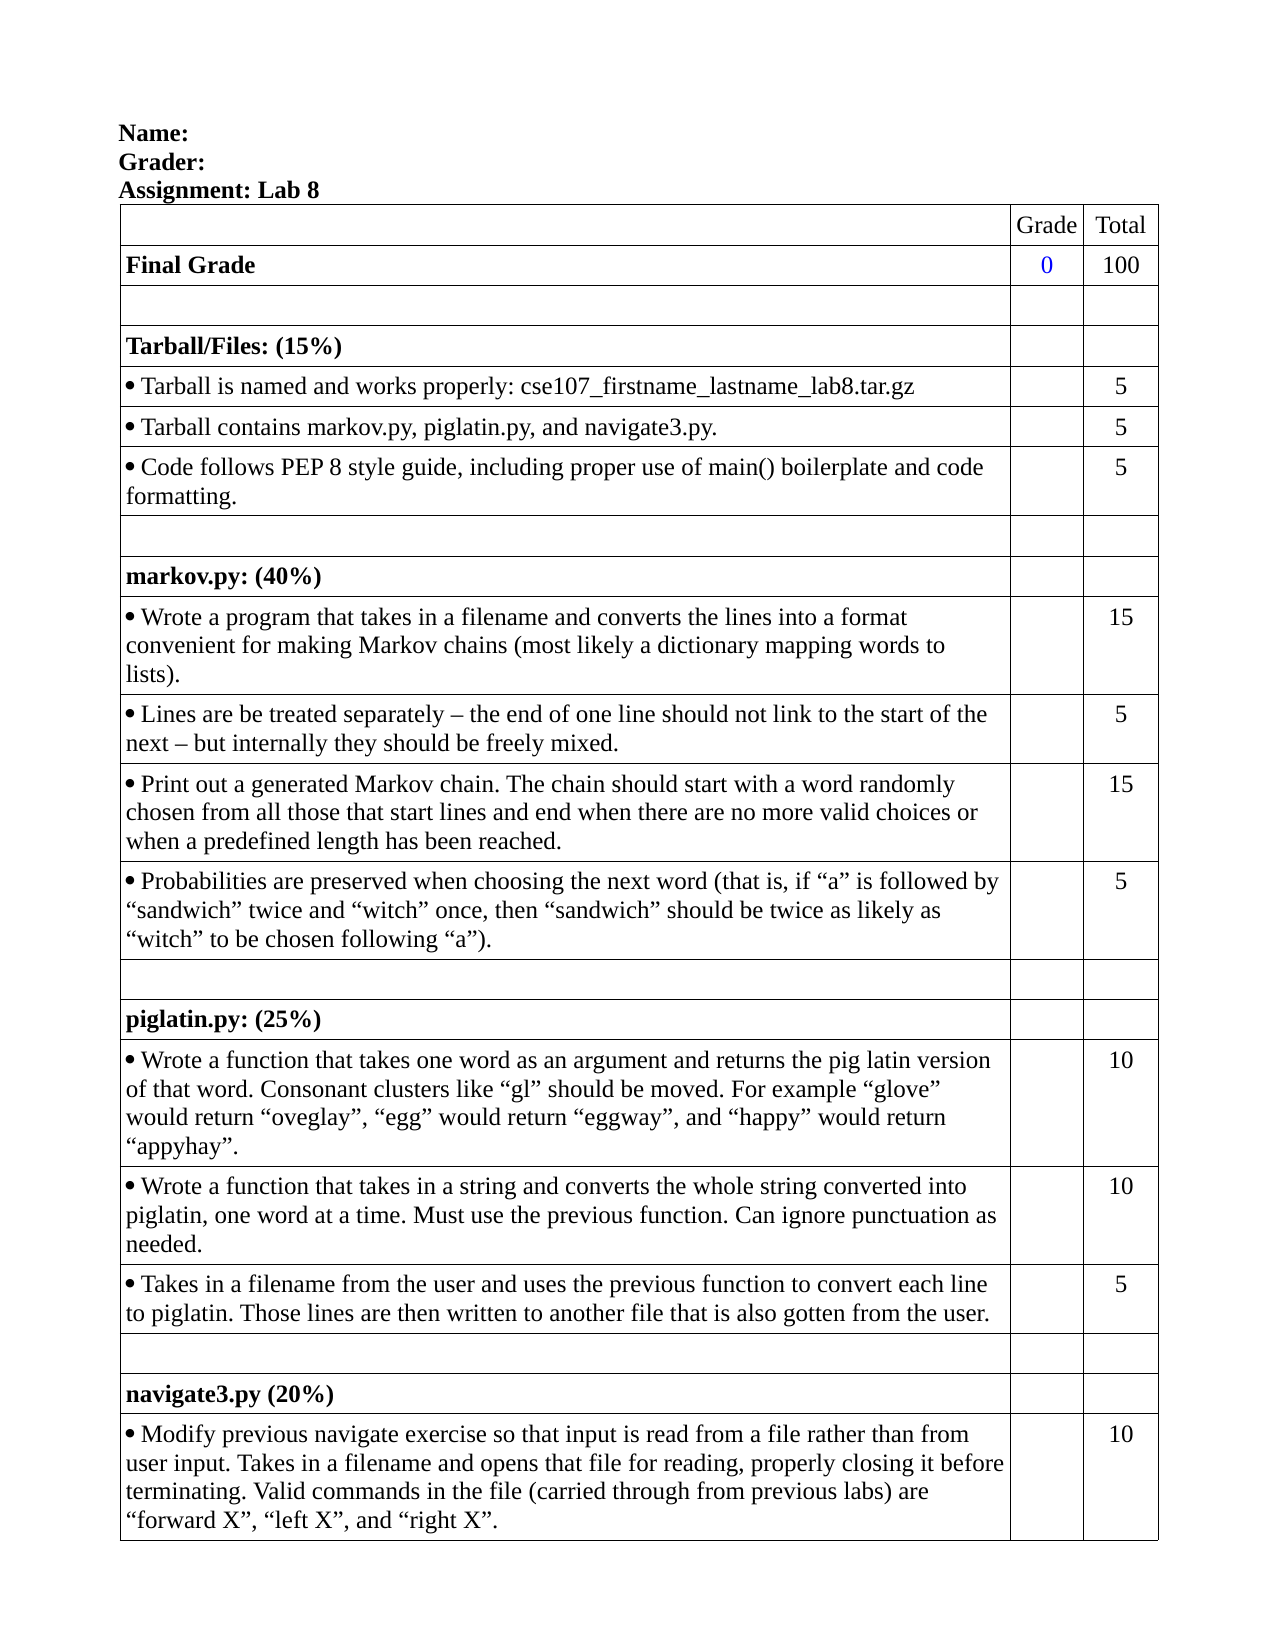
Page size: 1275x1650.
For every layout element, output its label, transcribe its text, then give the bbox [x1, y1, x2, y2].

table_cell [1011, 1374, 1083, 1413]
table_cell [1011, 1265, 1083, 1332]
table_cell navigate3.py (20%) [121, 1374, 1010, 1413]
table_cell Tarball is named and works properly: cse107_firstname_lastname_lab8.tar.gz [121, 367, 1010, 406]
table_cell [1011, 597, 1083, 694]
table_cell Wrote a function that takes one word as an argument and returns the pig latin version of that word. Consonant clusters like “gl” should be moved. For example “glove” would return “oveglay”, “egg” would return “eggway”, and “happy” would return “appyhay”. [121, 1040, 1010, 1166]
table_cell [121, 1334, 1010, 1373]
table_cell [1011, 1040, 1083, 1166]
text Grader: [118, 147, 1157, 176]
table_cell [1011, 286, 1083, 325]
table_cell [1011, 695, 1083, 763]
table_cell 5 [1084, 862, 1158, 958]
table_cell [1011, 960, 1083, 999]
table_cell Final Grade [121, 246, 1010, 285]
table_cell [1084, 557, 1158, 596]
table_cell 5 [1084, 1265, 1158, 1332]
text Name: [118, 118, 1157, 147]
table_cell [1011, 1414, 1083, 1540]
table_cell Tarball contains markov.py, piglatin.py, and navigate3.py. [121, 407, 1010, 446]
table_cell [1084, 1000, 1158, 1039]
table_cell 5 [1084, 695, 1158, 763]
table_cell [1011, 764, 1083, 861]
table_cell 5 [1084, 447, 1158, 515]
table_cell [1011, 1000, 1083, 1039]
table_cell [1011, 516, 1083, 556]
table_cell [1011, 326, 1083, 366]
table_cell Tarball/Files: (15%) [121, 326, 1010, 366]
table_cell Modify previous navigate exercise so that input is read from a file rather than from user input. Takes in a filename and opens that file for reading, properly closing it before terminating. Valid commands in the file (carried through from previous labs) are “forward X”, “left X”, and “right X”. [121, 1414, 1010, 1540]
table_cell 100 [1084, 246, 1158, 285]
table_cell [1011, 367, 1083, 406]
table_cell [1011, 447, 1083, 515]
table_cell [121, 286, 1010, 325]
table_cell 10 [1084, 1167, 1158, 1263]
table_cell [1084, 1334, 1158, 1373]
table_cell [1084, 516, 1158, 556]
table_cell markov.py: (40%) [121, 557, 1010, 596]
table_cell [1011, 862, 1083, 958]
table_cell 0 [1011, 246, 1083, 285]
table_cell 15 [1084, 764, 1158, 861]
table_cell Print out a generated Markov chain. The chain should start with a word randomly chosen from all those that start lines and end when there are no more valid choices or when a predefined length has been reached. [121, 764, 1010, 861]
table_cell 10 [1084, 1414, 1158, 1540]
table_header Grade [1011, 205, 1083, 245]
table_cell [121, 960, 1010, 999]
table_cell 5 [1084, 367, 1158, 406]
table_cell [1084, 286, 1158, 325]
table_cell Code follows PEP 8 style guide, including proper use of main() boilerplate and code formatting. [121, 447, 1010, 515]
table_cell [1011, 407, 1083, 446]
table_cell piglatin.py: (25%) [121, 1000, 1010, 1039]
table_cell [1011, 557, 1083, 596]
table_cell 10 [1084, 1040, 1158, 1166]
table_cell [1084, 1374, 1158, 1413]
table_cell Takes in a filename from the user and uses the previous function to convert each line to piglatin. Those lines are then written to another file that is also gotten from the user. [121, 1265, 1010, 1332]
table_cell [1011, 1167, 1083, 1263]
table_cell Probabilities are preserved when choosing the next word (that is, if “a” is followed by “sandwich” twice and “witch” once, then “sandwich” should be twice as likely as “witch” to be chosen following “a”). [121, 862, 1010, 958]
table_cell 5 [1084, 407, 1158, 446]
table_cell Wrote a program that takes in a filename and converts the lines into a format convenient for making Markov chains (most likely a dictionary mapping words to lists). [121, 597, 1010, 694]
table_header Total [1084, 205, 1158, 245]
text Assignment: Lab 8 [118, 176, 1157, 204]
table_cell 15 [1084, 597, 1158, 694]
table_header [121, 205, 1010, 245]
table_cell Wrote a function that takes in a string and converts the whole string converted into piglatin, one word at a time. Must use the previous function. Can ignore punctuation as needed. [121, 1167, 1010, 1263]
table_cell [1084, 326, 1158, 366]
table_cell Lines are be treated separately – the end of one line should not link to the start of the next – but internally they should be freely mixed. [121, 695, 1010, 763]
table_cell [1011, 1334, 1083, 1373]
table_cell [121, 516, 1010, 556]
table_cell [1084, 960, 1158, 999]
